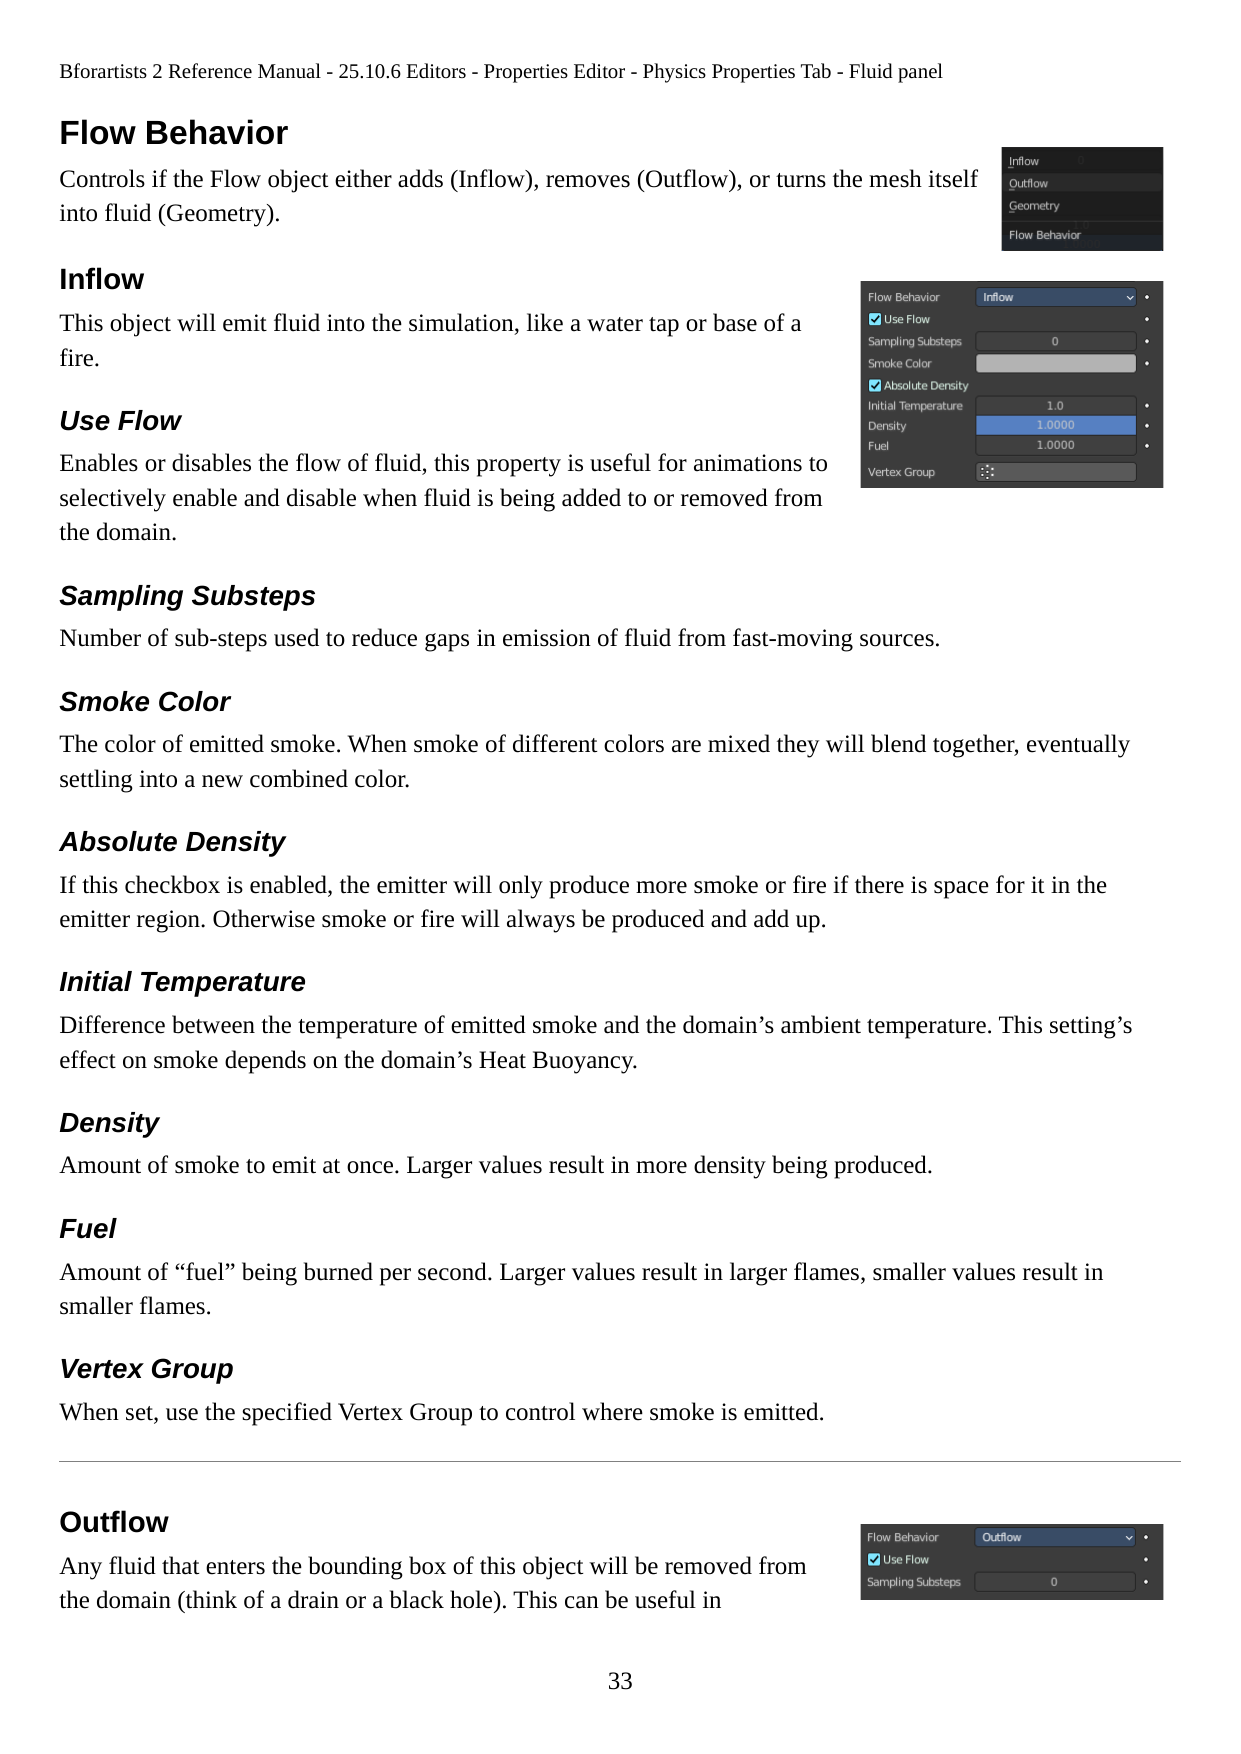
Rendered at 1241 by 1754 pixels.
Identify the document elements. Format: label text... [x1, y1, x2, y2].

text Difference between the temperature of emitted smoke and the domain’s ambient temperature. This setting’s effect on smoke depends on the domain’s Heat Buoyancy. [59, 1010, 1181, 1073]
text Controls if the Flow object either adds (Inflow), removes (Outflow), or turns the mesh itself into fluid (Geometry). [59, 164, 1001, 227]
picture [1001, 147, 1164, 251]
subtitle Fuel [59, 1212, 1181, 1244]
subtitle Absolute Density [59, 825, 1181, 857]
text Enables or disables the flow of fluid, this property is useful for animations to selectively enable and disable when fluid is being added to or removed from the domain. [59, 448, 1181, 546]
text The color of emitted smoke. When smoke of different colors are mixed they will blend together, eventually settling into a new combined color. [59, 729, 1181, 793]
subtitle Sampling Substeps [59, 579, 1181, 611]
subtitle Smoke Color [59, 685, 1181, 717]
text Amount of smoke to emit at once. Larger values result in more density being produced. [59, 1151, 1181, 1179]
text Number of sub-steps used to reduce gaps in emission of fluid from fast-moving sources. [59, 623, 1181, 652]
subtitle [1164, 404, 1181, 436]
text When set, use the specified Vertex Group to control where smoke is emitted. [59, 1397, 1181, 1426]
text Amount of “fuel” being burned per second. Larger values result in larger flames, smaller values result in smaller flames. [59, 1257, 1181, 1320]
text This object will emit fluid into the simulation, like a water tap or base of a fire. [59, 308, 860, 371]
subtitle Vertex Group [59, 1353, 1181, 1384]
subtitle Initial Temperature [59, 966, 1181, 998]
text Any fluid that enters the bounding box of this object will be removed from the domain (think of a drain or a black hole). This can be useful in [59, 1551, 1181, 1614]
subtitle Flow Behavior [59, 113, 1181, 151]
text If this checkbox is enabled, the emitter will only produce more smoke or fire if there is space for it in the emitter region. Otherwise smoke or fire will always be produced and add up. [59, 870, 1181, 933]
subtitle Use Flow [59, 404, 860, 436]
subtitle Density [59, 1106, 1181, 1138]
picture [860, 281, 1164, 488]
subtitle Outflow [59, 1505, 1181, 1538]
picture [860, 1524, 1164, 1600]
subtitle Inflow [59, 262, 1181, 296]
